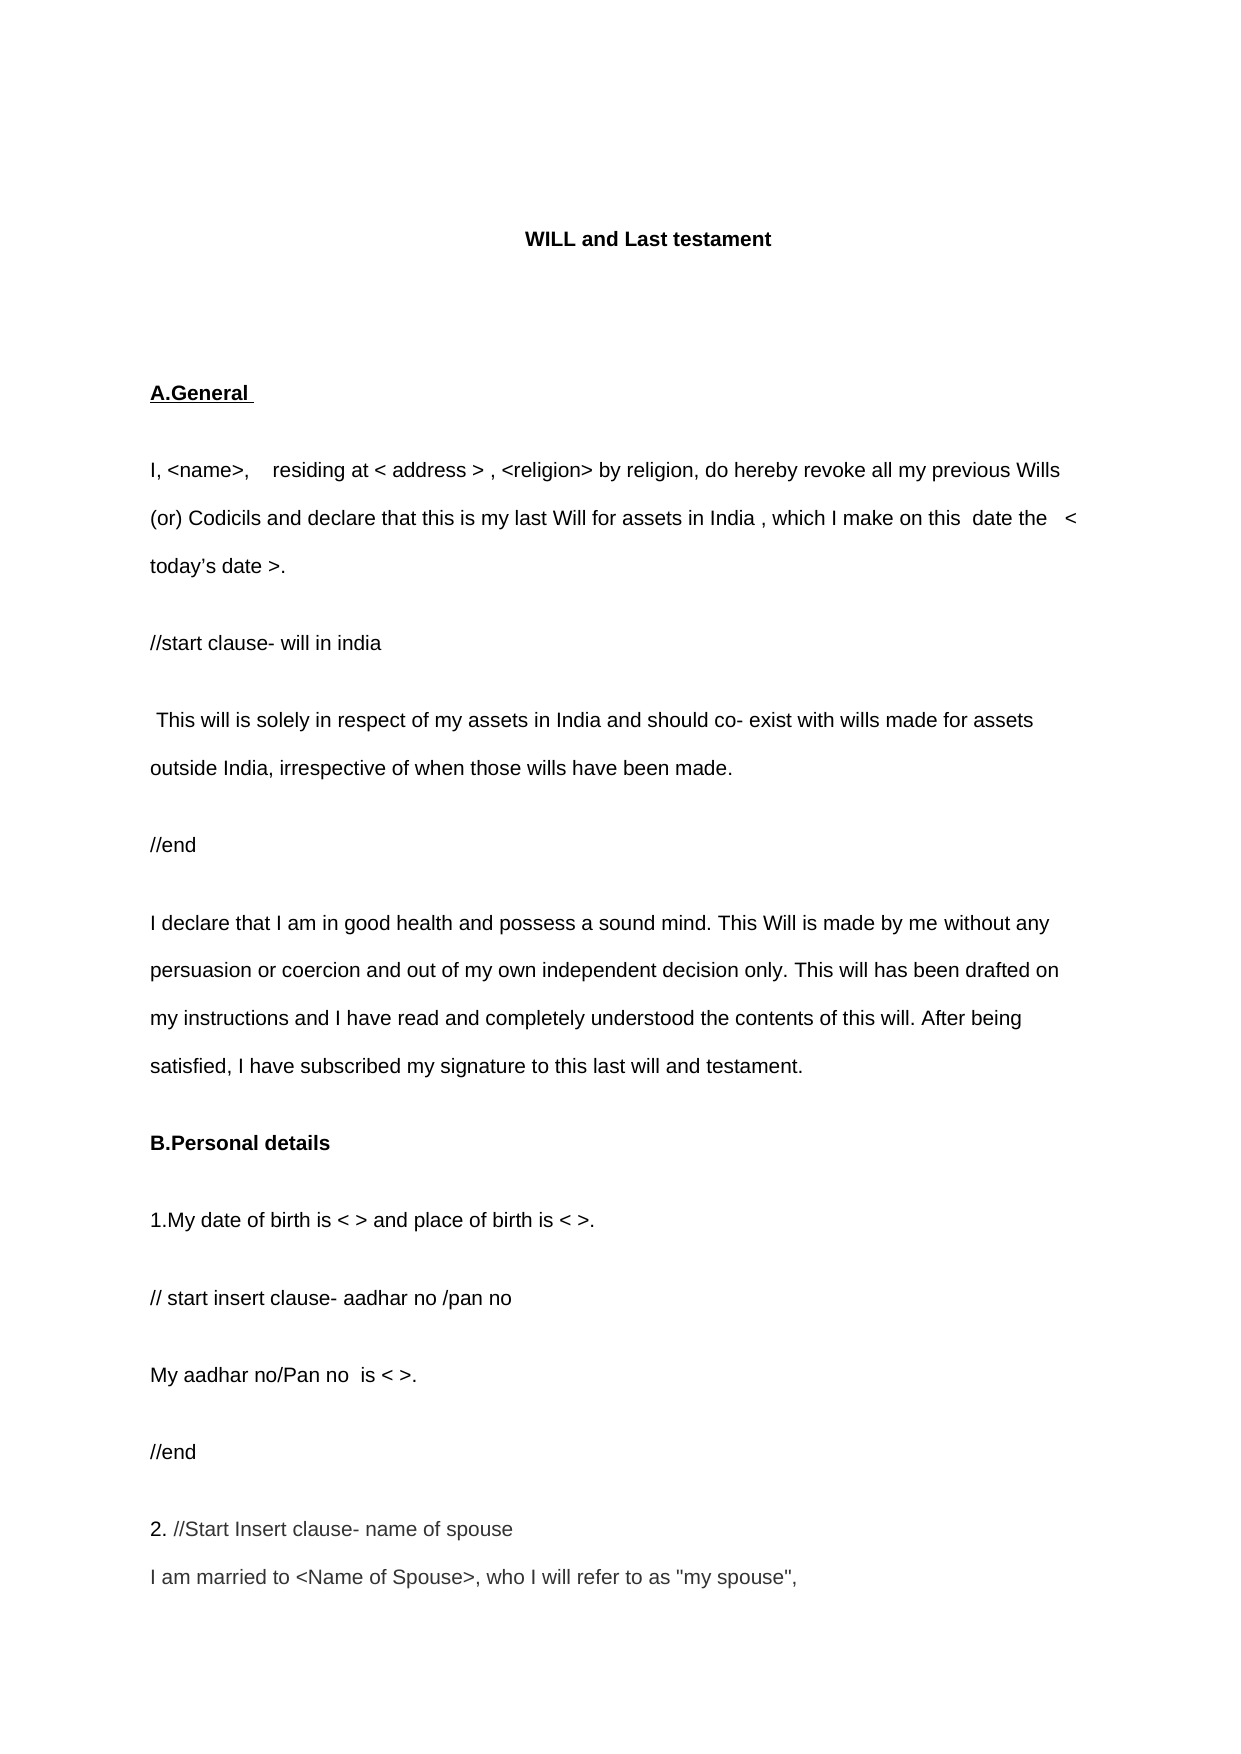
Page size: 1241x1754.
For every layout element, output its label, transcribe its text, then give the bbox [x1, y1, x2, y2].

text B.Personal details [150, 1131, 1090, 1155]
text My aadhar no/Pan no is < >. [150, 1362, 1090, 1386]
text I, <name>, residing at < address > , <religion> by religion, do hereby revoke all my previous Wills (or) Codicils and declare that this is my last Will for assets in India , which I make on this date the < today’s date >. [150, 458, 1090, 578]
text 1.My date of birth is < > and place of birth is < >. [150, 1208, 1090, 1232]
text 2. //Start Insert clause- name of spouse [150, 1517, 1090, 1541]
text //end [150, 1439, 1090, 1463]
text WILL and Last testament [450, 227, 1090, 251]
text A.General [150, 381, 1090, 405]
text I am married to <Name of Spouse>, who I will refer to as "my spouse", [150, 1565, 1090, 1589]
text //end [150, 833, 1090, 857]
text // start insert clause- aadhar no /pan no [150, 1285, 1090, 1309]
text This will is solely in respect of my assets in India and should co- exist with wills made for assets outside India, irrespective of when those wills have been made. [150, 708, 1090, 780]
text //start clause- will in india [150, 631, 1090, 655]
text I declare that I am in good health and possess a sound mind. This Will is made by me without any persuasion or coercion and out of my own independent decision only. This will has been drafted on my instructions and I have read and completely understood the contents of this will. After being satisfied, I have subscribed my signature to this last will and testament. [150, 910, 1090, 1078]
